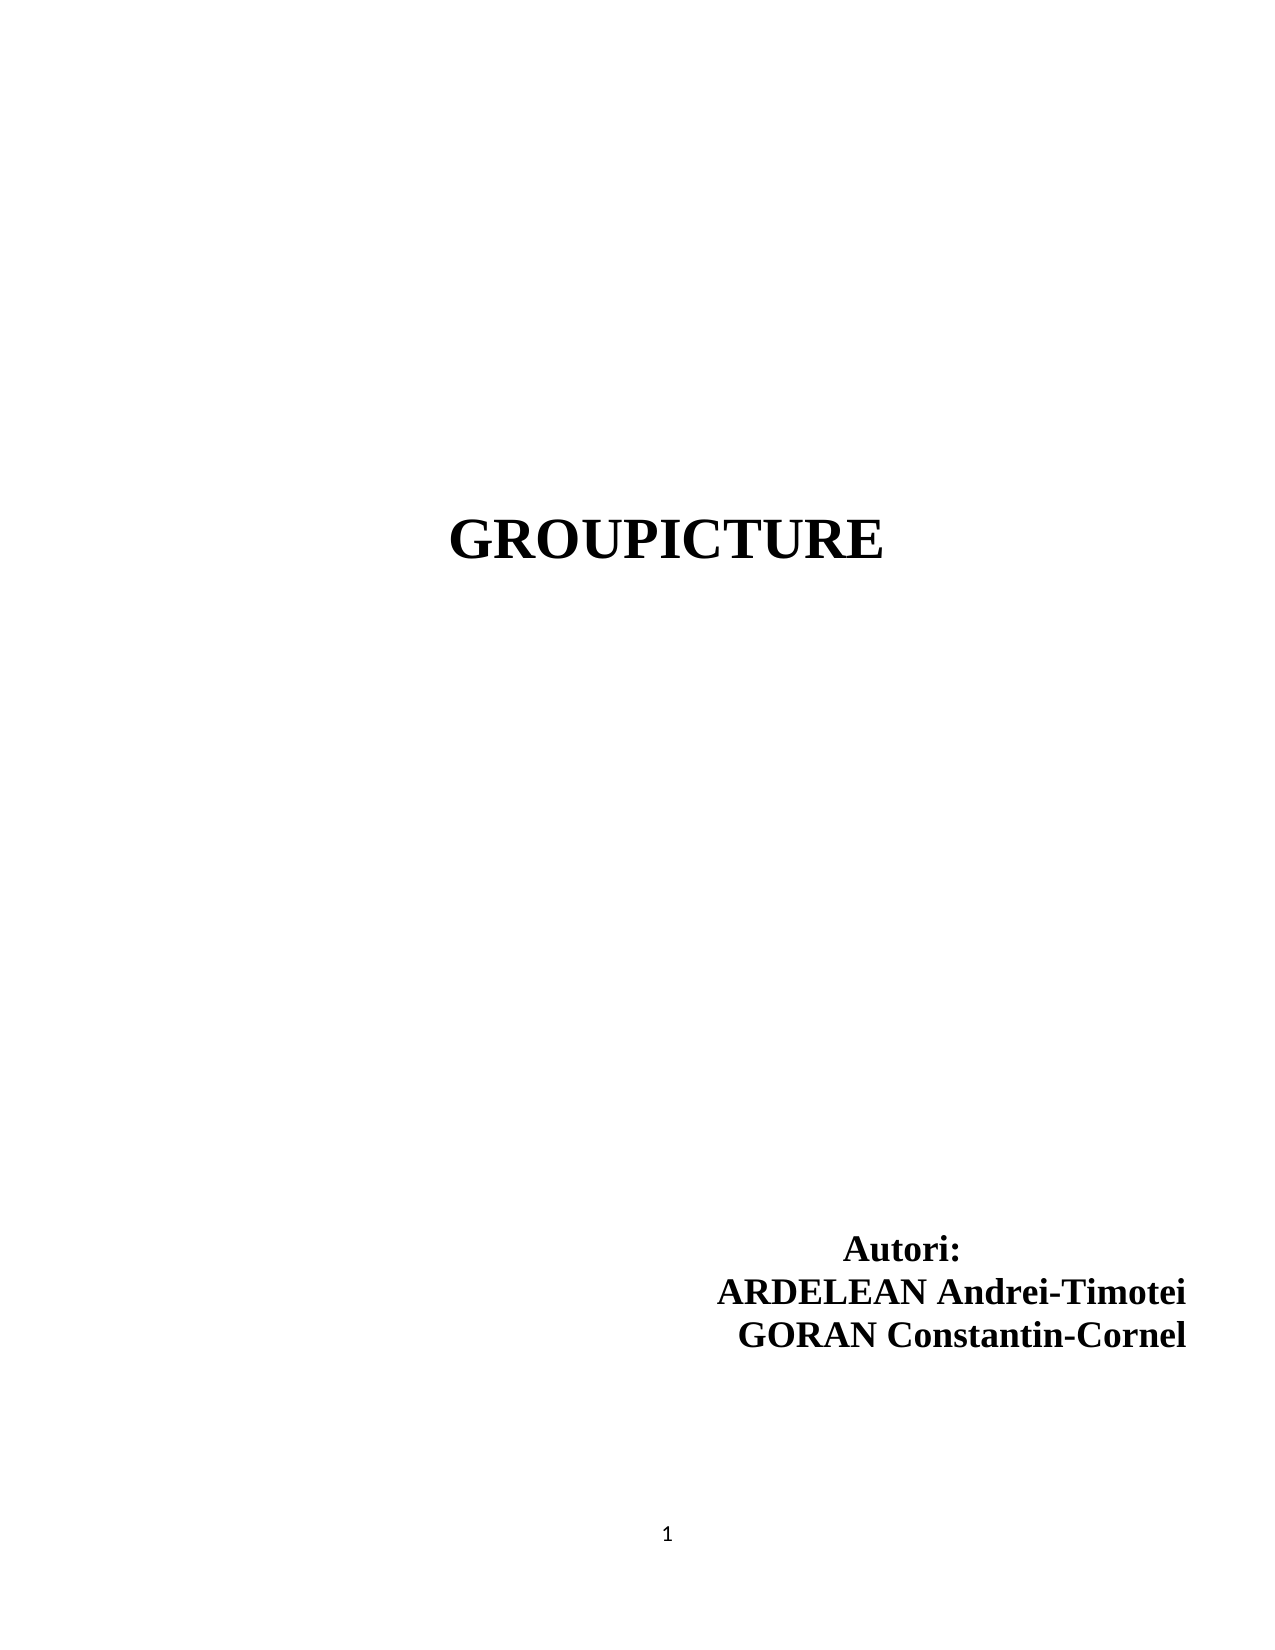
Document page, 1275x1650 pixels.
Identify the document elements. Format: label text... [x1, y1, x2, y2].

text ARDELEAN Andrei-Timotei [148, 1269, 1186, 1312]
text Autori: [148, 1226, 1186, 1269]
text GORAN Constantin-Cornel [148, 1312, 1186, 1398]
text GROUPICTURE [148, 504, 1186, 571]
